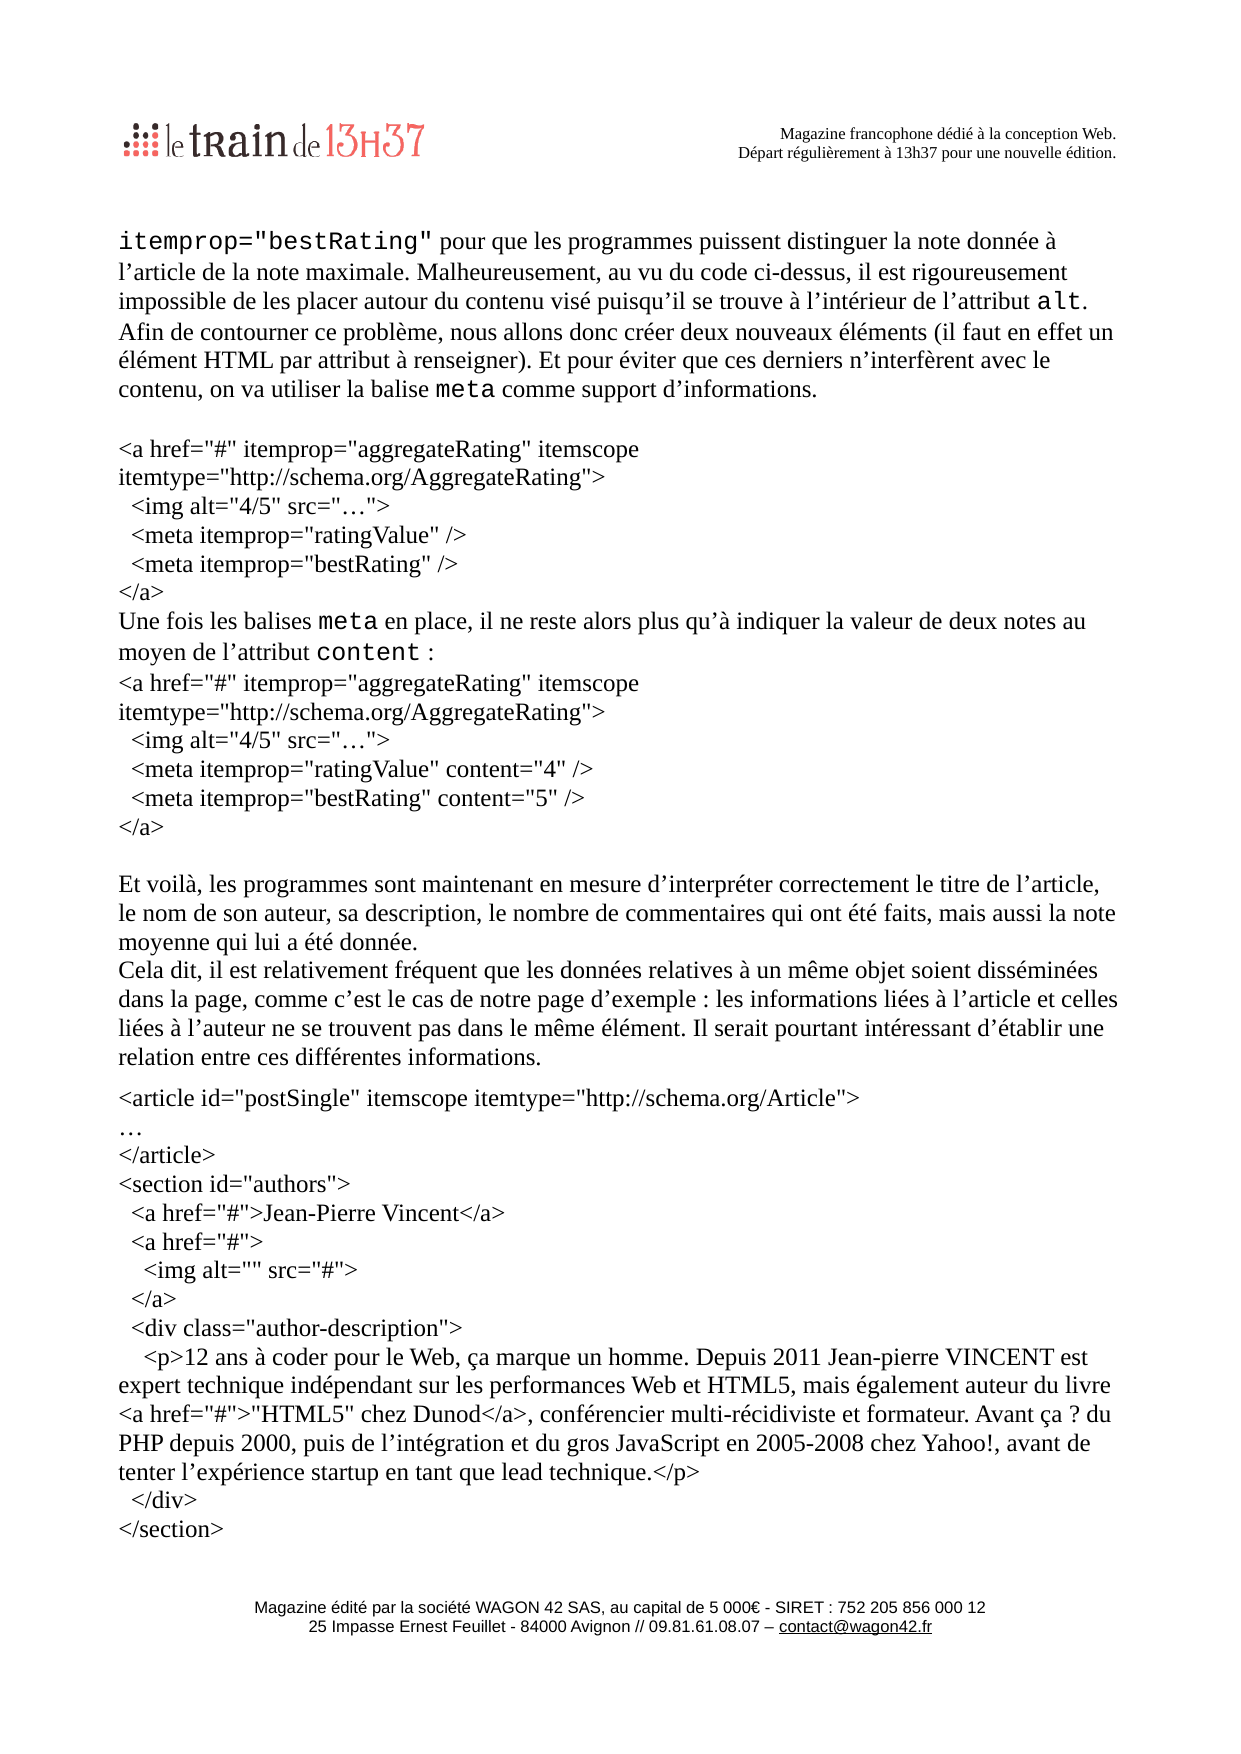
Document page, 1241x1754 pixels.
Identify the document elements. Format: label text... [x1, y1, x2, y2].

text <a href="#" itemprop="aggregateRating" itemscope itemtype="http://schema.org/AggregateRating"> [118, 434, 1122, 491]
text Une fois les balises meta en place, il ne reste alors plus qu’à indiquer la valeur de deux notes au moyen de l’attribut content : [118, 606, 1122, 668]
text </section> [118, 1514, 1122, 1543]
text <img alt="4/5" src="…"> [118, 491, 1122, 520]
text <meta itemprop="ratingValue" /> [118, 520, 1122, 549]
text <div class="author-description"> [118, 1313, 1122, 1342]
text <img alt="4/5" src="…"> [118, 725, 1122, 754]
text <meta itemprop="bestRating" /> [118, 549, 1122, 577]
text … [118, 1112, 1122, 1140]
text </article> [118, 1140, 1122, 1169]
text </a> [118, 1284, 1122, 1313]
text Et voilà, les programmes sont maintenant en mesure d’interpréter correctement le titre de l’article, le nom de son auteur, sa description, le nombre de commentaires qui ont été faits, mais aussi la note moyenne qui lui a été donnée. [118, 869, 1122, 955]
text <article id="postSingle" itemscope itemtype="http://schema.org/Article"> [118, 1083, 1122, 1112]
text <a href="#" itemprop="aggregateRating" itemscope itemtype="http://schema.org/AggregateRating"> [118, 668, 1122, 725]
text </a> [118, 812, 1122, 840]
text </a> [118, 577, 1122, 606]
picture [123, 123, 425, 157]
text </div> [118, 1485, 1122, 1514]
text <img alt="" src="#"> [118, 1255, 1122, 1284]
text Cela dit, il est relativement fréquent que les données relatives à un même objet soient disséminées dans la page, comme c’est le cas de notre page d’exemple : les informations liées à l’article et celles liées à l’auteur ne se trouvent pas dans le même élément. Il serait pourtant intéressant d’établir une relation entre ces différentes informations. [118, 955, 1122, 1070]
text <p>12 ans à coder pour le Web, ça marque un homme. Depuis 2011 Jean-pierre VINCENT est expert technique indépendant sur les performances Web et HTML5, mais également auteur du livre <a href="#">"HTML5" chez Dunod</a>, conférencier multi-récidiviste et formateur. Avant ça ? du PHP depuis 2000, puis de l’intégration et du gros JavaScript en 2005-2008 chez Yahoo!, avant de tenter l’expérience startup en tant que lead technique.</p> [118, 1342, 1122, 1485]
text itemprop="bestRating" pour que les programmes puissent distinguer la note donnée à l’article de la note maximale. Malheureusement, au vu du code ci-dessus, il est rigoureusement impossible de les placer autour du contenu visé puisqu’il se trouve à l’intérieur de l’attribut alt. Afin de contourner ce problème, nous allons donc créer deux nouveaux éléments (il faut en effet un élément HTML par attribut à renseigner). Et pour éviter que ces derniers n’interfèrent avec le contenu, on va utiliser la balise meta comme support d’informations. [118, 226, 1122, 405]
text <a href="#">Jean-Pierre Vincent</a> [118, 1198, 1122, 1227]
text <meta itemprop="ratingValue" content="4" /> [118, 754, 1122, 783]
text <meta itemprop="bestRating" content="5" /> [118, 783, 1122, 812]
text <a href="#"> [118, 1227, 1122, 1255]
text <section id="authors"> [118, 1169, 1122, 1198]
